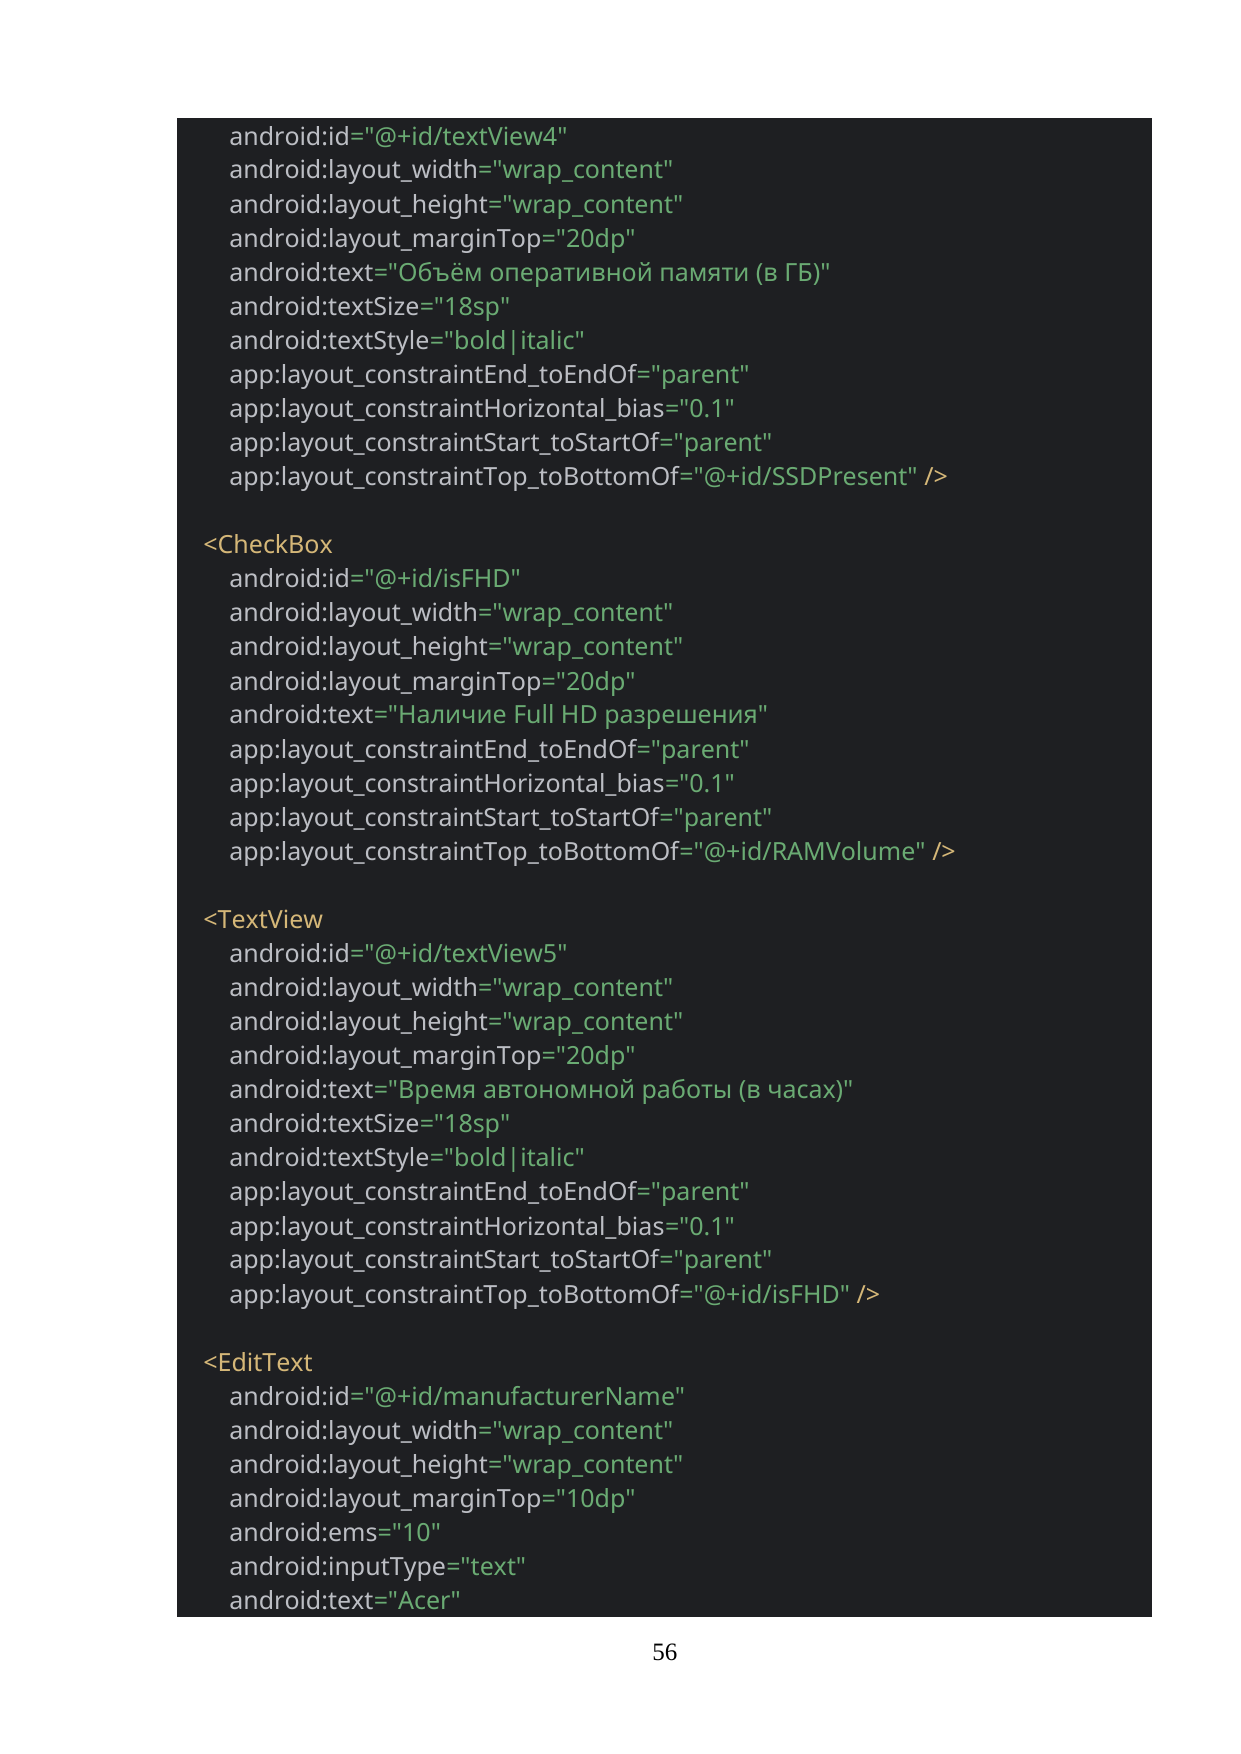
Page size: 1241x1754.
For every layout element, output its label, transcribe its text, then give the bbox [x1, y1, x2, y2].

text android:id="@+id/textView4" android:layout_width="wrap_content" android:layout_height="wrap_content" android:layout_marginTop="20dp" android:text="Объём оперативной памяти (в ГБ)" android:textSize="18sp" android:textStyle="bold|italic" app:layout_constraintEnd_toEndOf="parent" app:layout_constraintHorizontal_bias="0.1" app:layout_constraintStart_toStartOf="parent" app:layout_constraintTop_toBottomOf="@+id/SSDPresent" /> <CheckBox android:id="@+id/isFHD" android:layout_width="wrap_content" android:layout_height="wrap_content" android:layout_marginTop="20dp" android:text="Наличие Full HD разрешения" app:layout_constraintEnd_toEndOf="parent" app:layout_constraintHorizontal_bias="0.1" app:layout_constraintStart_toStartOf="parent" app:layout_constraintTop_toBottomOf="@+id/RAMVolume" /> <TextView android:id="@+id/textView5" android:layout_width="wrap_content" android:layout_height="wrap_content" android:layout_marginTop="20dp" android:text="Время автономной работы (в часах)" android:textSize="18sp" android:textStyle="bold|italic" app:layout_constraintEnd_toEndOf="parent" app:layout_constraintHorizontal_bias="0.1" app:layout_constraintStart_toStartOf="parent" app:layout_constraintTop_toBottomOf="@+id/isFHD" /> <EditText android:id="@+id/manufacturerName" android:layout_width="wrap_content" android:layout_height="wrap_content" android:layout_marginTop="10dp" android:ems="10" android:inputType="text" android:text="Acer" [177, 118, 1152, 1617]
